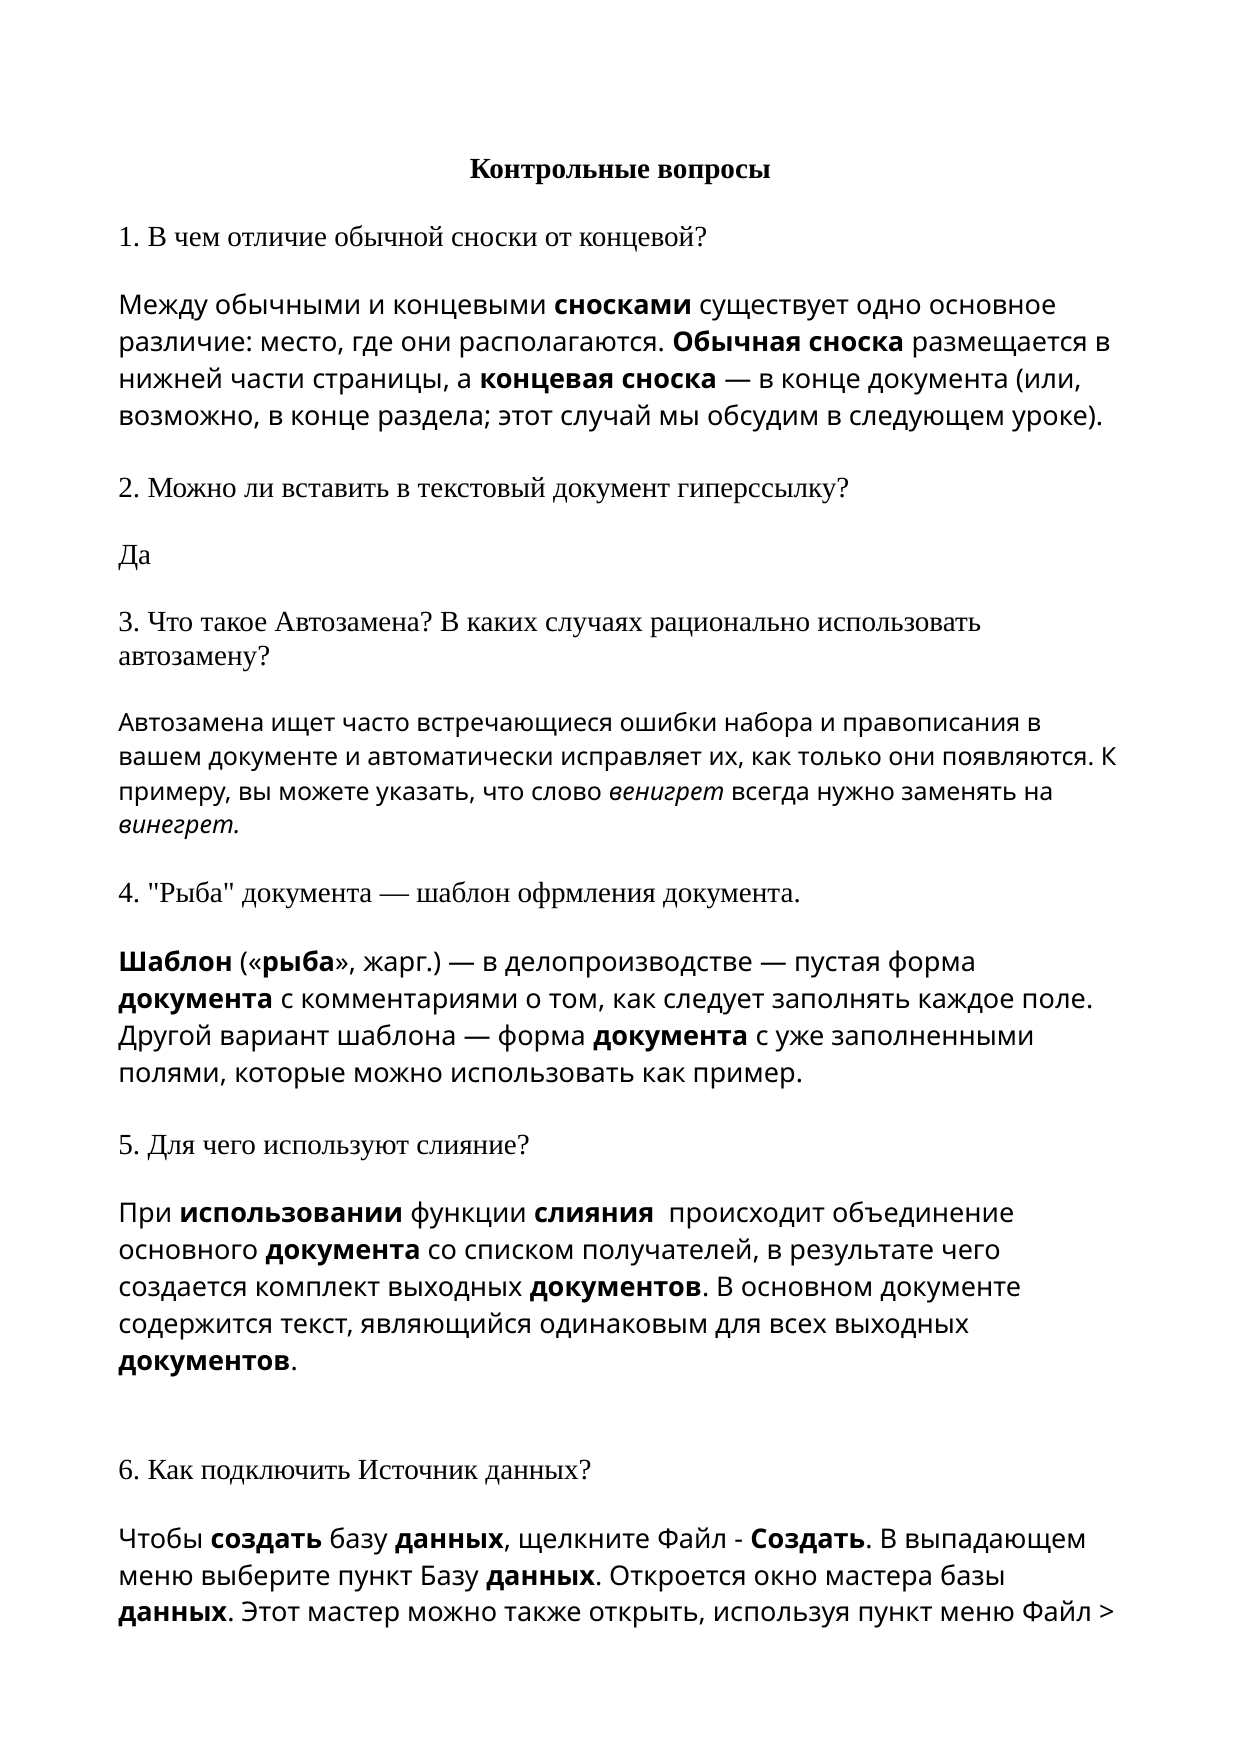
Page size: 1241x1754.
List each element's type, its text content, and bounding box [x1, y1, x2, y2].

text 4. "Рыба" документа — шаблон офрмления документа. [118, 875, 1122, 909]
text При использовании функции слияния происходит объединение основного документа со списком получателей, в результате чего создается комплект выходных документов. В основном документе содержится текст, являющийся одинаковым для всех выходных документов. [118, 1194, 1122, 1378]
text Чтобы создать базу данных, щелкните Файл - Создать. В выпадающем меню выберите пункт Базу данных. Откроется окно мастера базы данных. Этот мастер можно также открыть, используя пункт меню Файл > [118, 1519, 1122, 1630]
text 6. Как подключить Источник данных? [118, 1452, 1122, 1486]
text 5. Для чего используют слияние? [118, 1127, 1122, 1160]
text 1. В чем отличие обычной сноски от концевой? [118, 219, 1122, 252]
text Контрольные вопросы [118, 152, 1122, 185]
text Между обычными и концевыми сносками существует одно основное различие: место, где они располагаются. Обычная сноска размещается в нижней части страницы, а концевая сноска — в конце документа (или, возможно, в конце раздела; этот случай мы обсудим в следующем уроке). [118, 286, 1122, 433]
text 2. Можно ли вставить в текстовый документ гиперссылку? [118, 470, 1122, 504]
text Автозамена ищет часто встречающиеся ошибки набора и правописания в вашем документе и автоматически исправляет их, как только они появляются. К примеру, вы можете указать, что слово венигрет всегда нужно заменять на винегрет. [118, 705, 1122, 841]
text Да [118, 537, 1122, 571]
text 3. Что такое Автозамена? В каких случаях рационально использовать автозамену? [118, 604, 1122, 671]
text Шаблон («рыба», жарг.) — в делопроизводстве — пустая форма документа с комментариями о том, как следует заполнять каждое поле. Другой вариант шаблона — форма документа с уже заполненными полями, которые можно использовать как пример. [118, 942, 1122, 1090]
